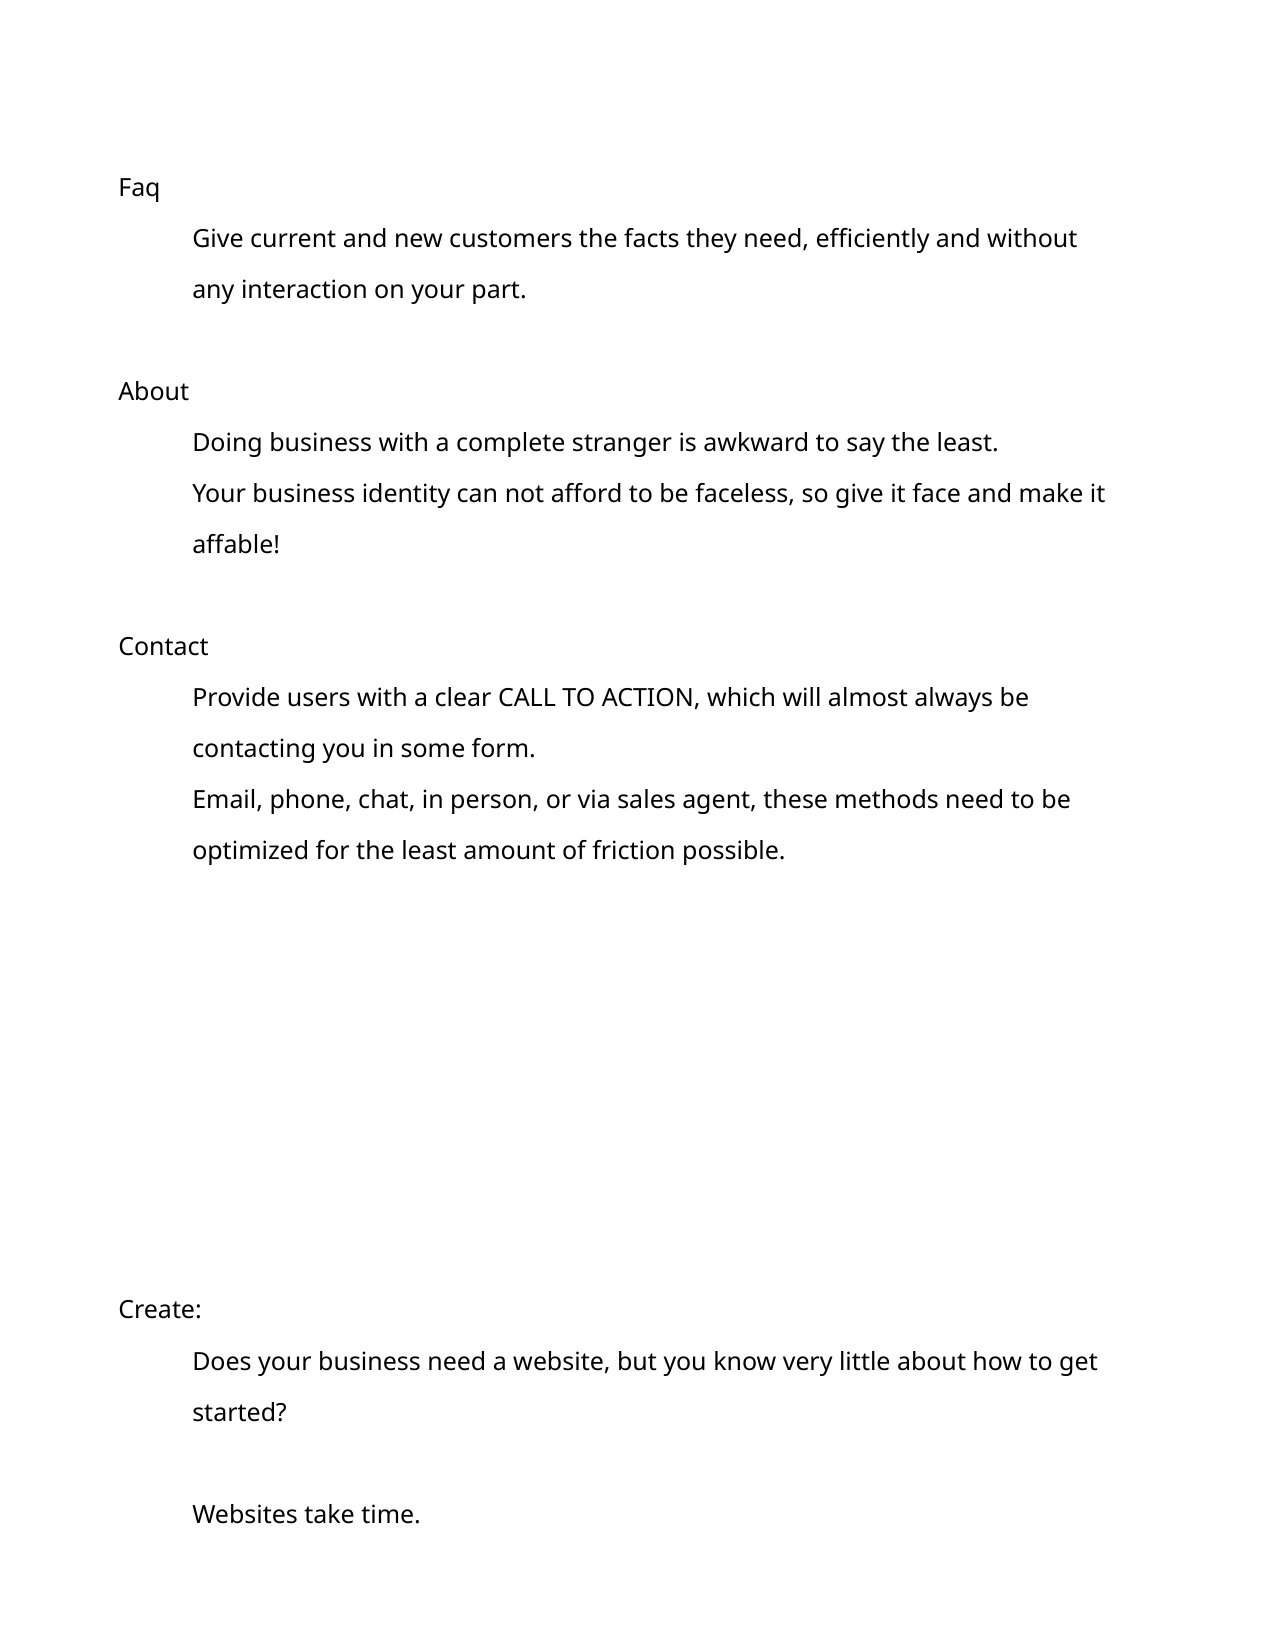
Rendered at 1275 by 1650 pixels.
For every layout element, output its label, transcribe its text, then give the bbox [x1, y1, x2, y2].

text Contact [118, 628, 1157, 663]
text About [118, 373, 1157, 407]
text Email, phone, chat, in person, or via sales agent, these methods need to be optimized for the least amount of friction possible. [192, 782, 1157, 867]
text Faq [118, 169, 1157, 203]
text Create: [118, 1292, 1157, 1326]
text Your business identity can not afford to be faceless, so give it face and make it affable! [192, 475, 1157, 561]
text Doing business with a complete stranger is awkward to say the least. [192, 424, 1157, 458]
text Provide users with a clear CALL TO ACTION, which will almost always be contacting you in some form. [192, 679, 1157, 765]
text Does your business need a website, but you know very little about how to get started? [192, 1343, 1157, 1428]
text Give current and new customers the facts they need, efficiently and without [192, 220, 1157, 254]
text Websites take time. [192, 1496, 1157, 1530]
text any interaction on your part. [192, 271, 1157, 305]
